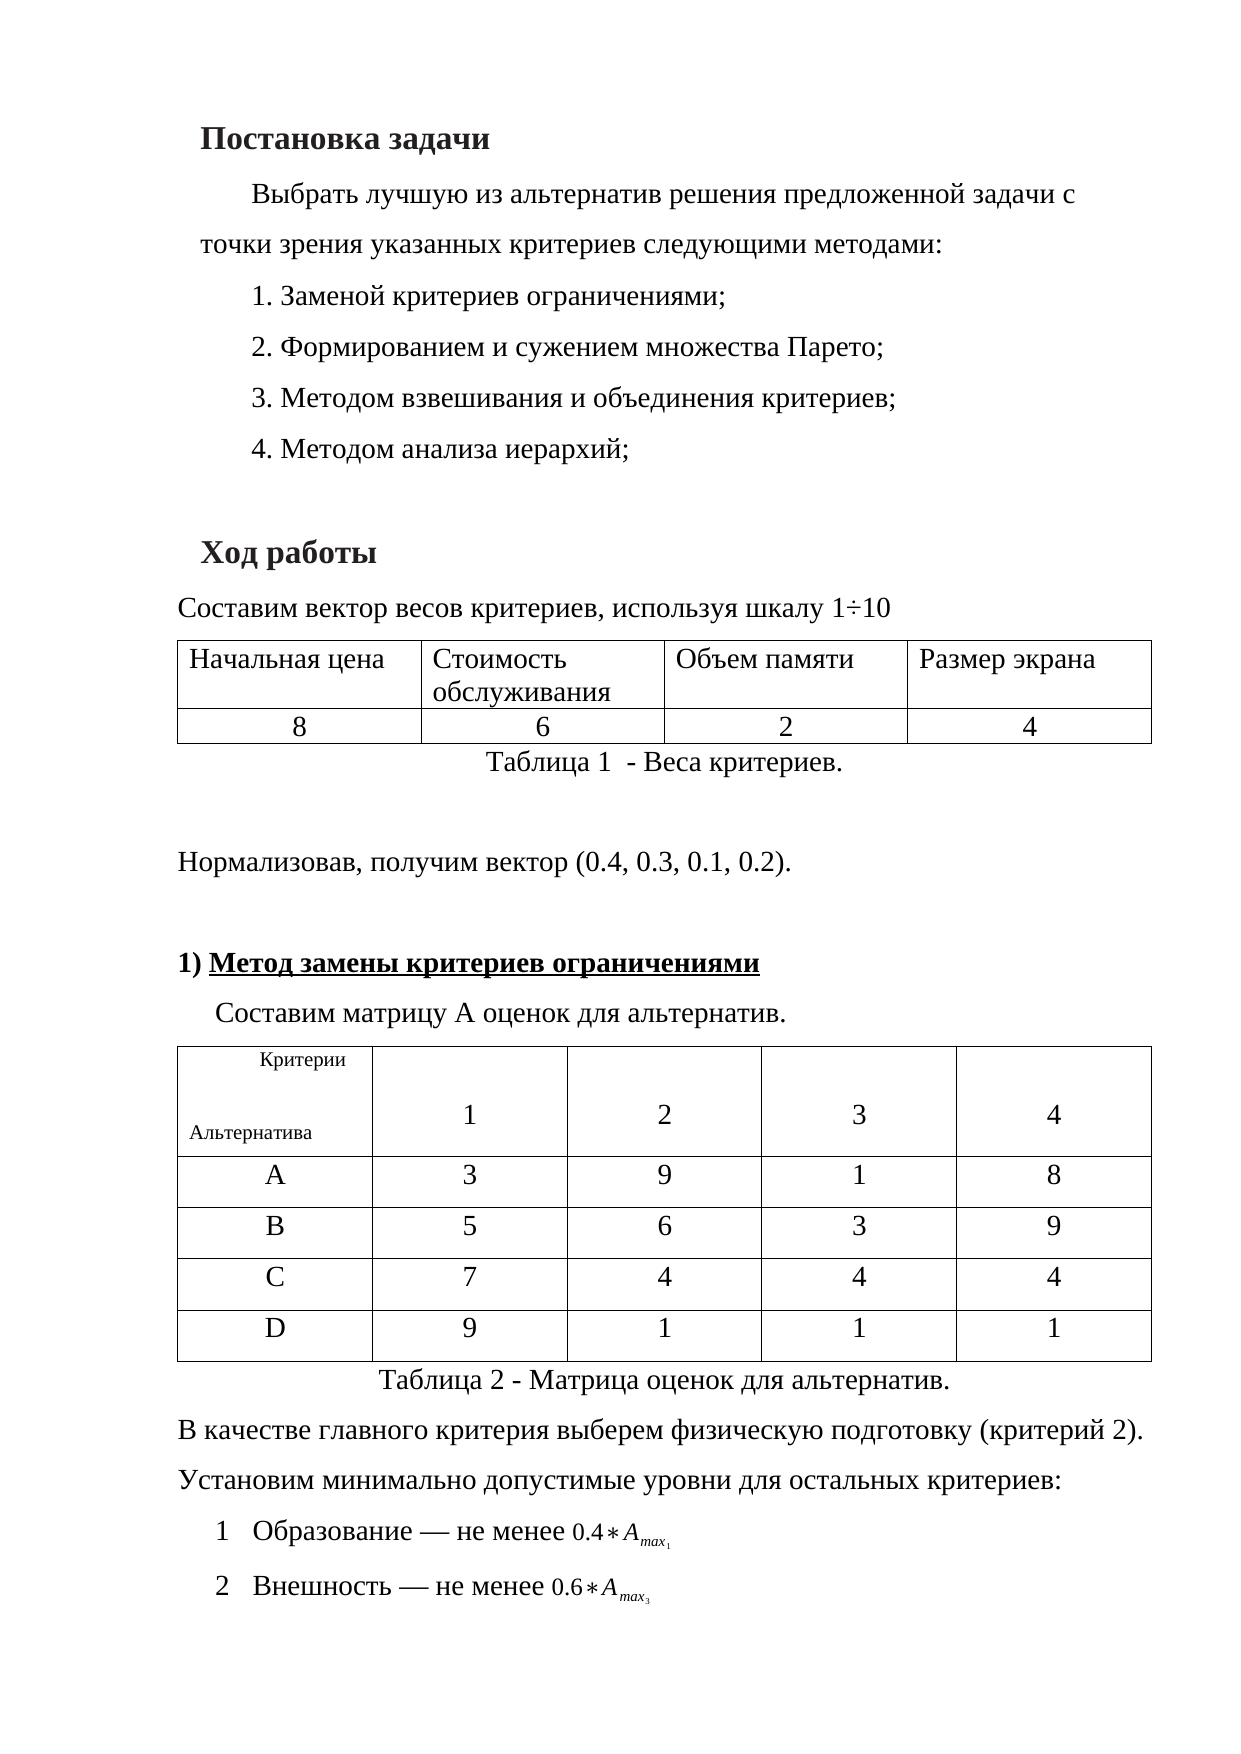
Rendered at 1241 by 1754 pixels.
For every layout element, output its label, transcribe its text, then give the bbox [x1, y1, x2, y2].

list Образование — не менее [215, 1513, 1152, 1551]
table_cell 3 [762, 1208, 956, 1258]
text 3. Методом взвешивания и объединения критериев; [200, 380, 1152, 413]
text В качестве главного критерия выберем физическую подготовку (критерий 2). [177, 1412, 1152, 1446]
table_header 3 [762, 1047, 956, 1156]
text 1. Заменой критериев ограничениями; [200, 278, 1152, 311]
text 2. Формированием и сужением множества Парето; [200, 329, 1152, 362]
text Составим вектор весов критериев, используя шкалу 1÷10 [177, 590, 1152, 623]
table_cell 8 [178, 709, 421, 743]
table_header 4 [957, 1047, 1151, 1156]
text Нормализовав, получим вектор (0.4, 0.3, 0.1, 0.2). [177, 844, 1152, 878]
table_header Объем памяти [665, 641, 907, 708]
subtitle Ход работы [200, 532, 1152, 571]
table_cell 7 [373, 1259, 567, 1309]
table_cell 6 [422, 709, 664, 743]
text Выбрать лучшую из альтернатив решения предложенной задачи с точки зрения указанных критериев следующими методами: [200, 176, 1152, 260]
table_cell 1 [957, 1311, 1151, 1361]
table_cell 4 [957, 1259, 1151, 1309]
table_cell B [178, 1208, 372, 1258]
table_cell 1 [568, 1311, 761, 1361]
table_cell 1 [762, 1157, 956, 1207]
text Таблица 2 - Матрица оценок для альтернатив. [177, 1362, 1152, 1395]
table_cell 2 [665, 709, 907, 743]
table_cell 8 [957, 1157, 1151, 1207]
table_header Критерии Альтернатива [178, 1047, 372, 1156]
table_header 2 [568, 1047, 761, 1156]
table_cell 4 [908, 709, 1151, 743]
text Установим минимально допустимые уровни для остальных критериев: [177, 1462, 1152, 1496]
table_cell 5 [373, 1208, 567, 1258]
table_cell 6 [568, 1208, 761, 1258]
table_cell A [178, 1157, 372, 1207]
table_cell 4 [762, 1259, 956, 1309]
text 1) Метод замены критериев ограничениями [177, 945, 1152, 978]
text 4. Методом анализа иерархий; [200, 431, 1152, 464]
table_cell 3 [373, 1157, 567, 1207]
table_header 1 [373, 1047, 567, 1156]
table_cell 9 [957, 1208, 1151, 1258]
text Таблица 1 - Веса критериев. [177, 744, 1152, 777]
table_cell D [178, 1311, 372, 1361]
table_cell 4 [568, 1259, 761, 1309]
table_header Начальная цена [178, 641, 421, 708]
table_header Размер экрана [908, 641, 1151, 708]
list Внешность — не менее [215, 1568, 1152, 1607]
text Составим матрицу А оценок для альтернатив. [177, 995, 1152, 1029]
subtitle Постановка задачи [200, 118, 1152, 156]
table_cell C [178, 1259, 372, 1309]
table_header Стоимость обслуживания [422, 641, 664, 708]
table_cell 9 [568, 1157, 761, 1207]
table_cell 1 [762, 1311, 956, 1361]
table_cell 9 [373, 1311, 567, 1361]
